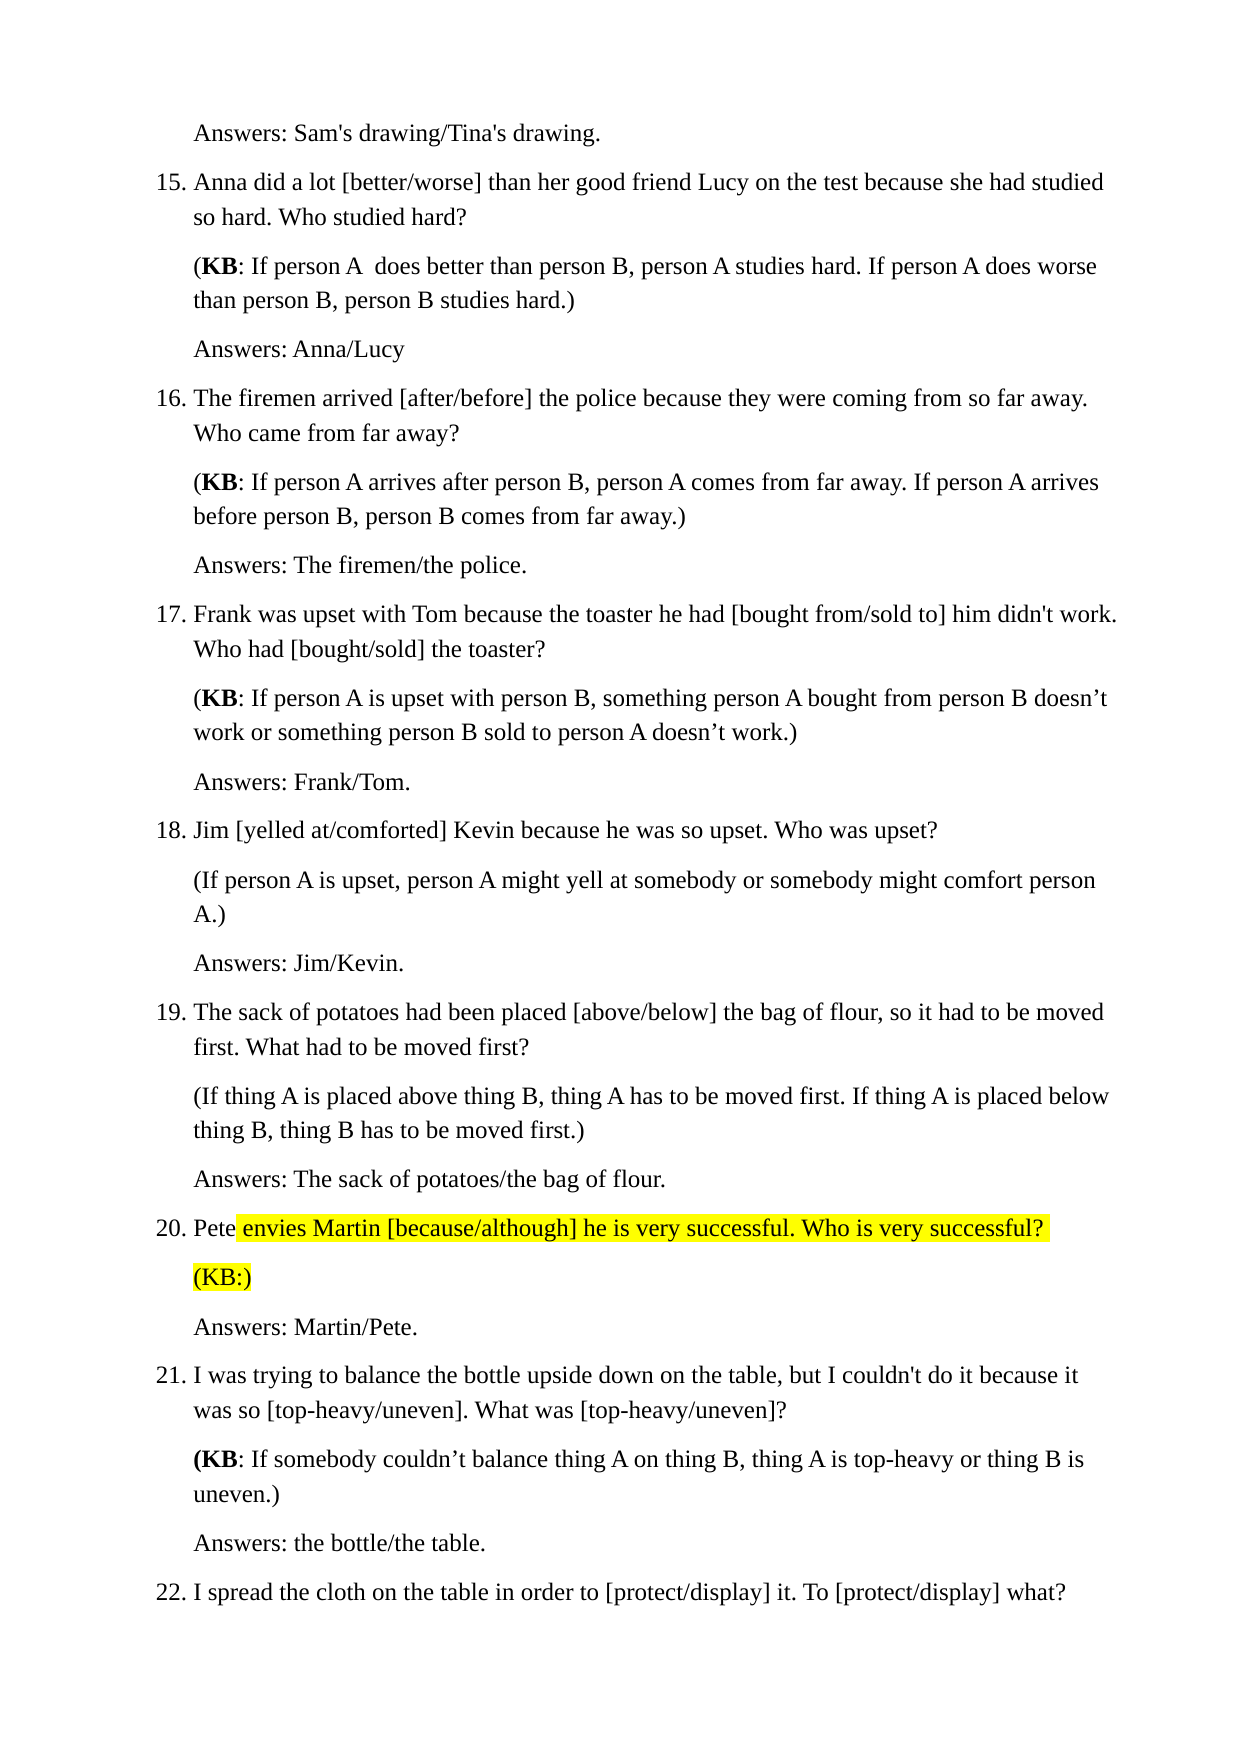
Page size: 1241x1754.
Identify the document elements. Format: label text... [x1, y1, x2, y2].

list (If person A is upset, person A might yell at somebody or somebody might comfort person A.) [156, 865, 1122, 928]
list The firemen arrived [after/before] the police because they were coming from so far away. Who came from far away? [156, 383, 1122, 447]
list Answers: Martin/Pete. [156, 1312, 1122, 1340]
list Answers: Anna/Lucy [156, 334, 1122, 363]
list Answers: Frank/Tom. [156, 767, 1122, 795]
list The sack of potatoes had been placed [above/below] the bag of flour, so it had to be moved first. What had to be moved first? [156, 997, 1122, 1061]
list Pete envies Martin [because/although] he is very successful. Who is very successful? [156, 1213, 1122, 1242]
list Answers: The sack of potatoes/the bag of flour. [156, 1164, 1122, 1193]
list (KB: If person A arrives after person B, person A comes from far away. If person A arrives before person B, person B comes from far away.) [156, 467, 1122, 530]
list Jim [yelled at/comforted] Kevin because he was so upset. Who was upset? [156, 816, 1122, 844]
list Anna did a lot [better/worse] than her good friend Lucy on the test because she had studied so hard. Who studied hard? [156, 167, 1122, 230]
list Answers: the bottle/the table. [156, 1528, 1122, 1556]
list Answers: The firemen/the police. [156, 550, 1122, 579]
list I spread the cloth on the table in order to [protect/display] it. To [protect/display] what? [156, 1577, 1122, 1606]
list Answers: Sam's drawing/Tina's drawing. [156, 118, 1122, 147]
list I was trying to balance the bottle upside down on the table, but I couldn't do it because it was so [top-heavy/uneven]. What was [top-heavy/uneven]? [156, 1361, 1122, 1424]
list Answers: Jim/Kevin. [156, 948, 1122, 977]
list (KB: If person A is upset with person B, something person A bought from person B doesn’t work or something person B sold to person A doesn’t work.) [156, 683, 1122, 746]
list (KB: If person A does better than person B, person A studies hard. If person A does worse than person B, person B studies hard.) [156, 251, 1122, 314]
list (KB:) [156, 1262, 1122, 1291]
list Frank was upset with Tom because the toaster he had [bought from/sold to] him didn't work. Who had [bought/sold] the toaster? [156, 599, 1122, 663]
list (If thing A is placed above thing B, thing A has to be moved first. If thing A is placed below thing B, thing B has to be moved first.) [156, 1081, 1122, 1144]
list (KB: If somebody couldn’t balance thing A on thing B, thing A is top-heavy or thing B is uneven.) [156, 1444, 1122, 1507]
